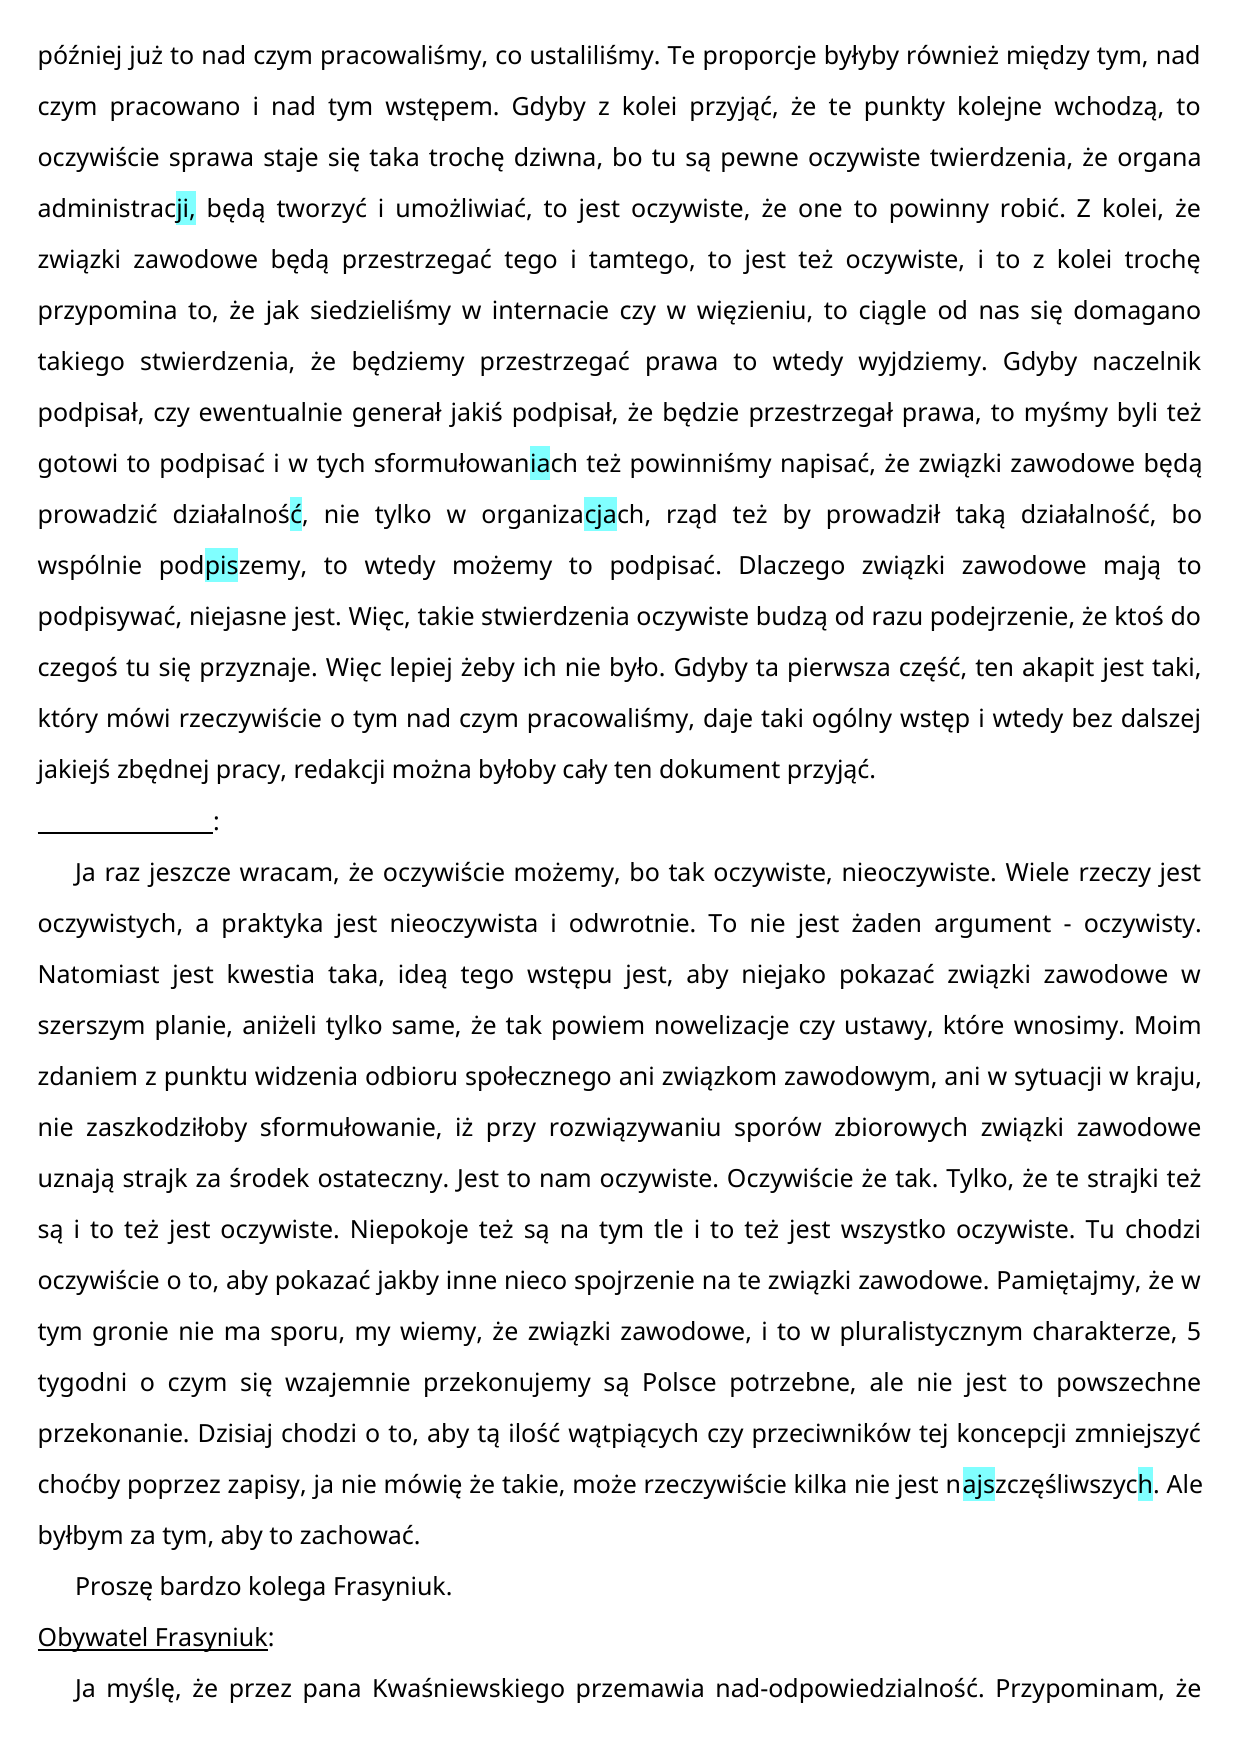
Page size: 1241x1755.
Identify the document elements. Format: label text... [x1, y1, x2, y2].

text : [37, 803, 1203, 837]
text Obywatel Frasyniuk: [37, 1620, 1203, 1654]
text Ja raz jeszcze wracam, że oczywiście możemy, bo tak oczywiste, nieoczywiste. Wiele rzeczy jest oczywistych, a praktyka jest nieoczywista i odwrotnie. To nie jest żaden argument - oczywisty. Natomiast jest kwestia taka, ideą tego wstępu jest, aby niejako pokazać związki zawodowe w szerszym planie, aniżeli tylko same, że tak powiem nowelizacje czy ustawy, które wnosimy. Moim zdaniem z punktu widzenia odbioru społecznego ani związkom zawodowym, ani w sytuacji w kraju, nie zaszkodziłoby sformułowanie, iż przy rozwiązywaniu sporów zbiorowych związki zawodowe uznają strajk za środek ostateczny. Jest to nam oczywiste. Oczywiście że tak. Tylko, że te strajki też są i to też jest oczywiste. Niepokoje też są na tym tle i to też jest wszystko oczywiste. Tu chodzi oczywiście o to, aby pokazać jakby inne nieco spojrzenie na te związki zawodowe. Pamiętajmy, że w tym gronie nie ma sporu, my wiemy, że związki zawodowe, i to w pluralistycznym charakterze, 5 tygodni o czym się wzajemnie przekonujemy są Polsce potrzebne, ale nie jest to powszechne przekonanie. Dzisiaj chodzi o to, aby tą ilość wątpiących czy przeciwników tej koncepcji zmniejszyć choćby poprzez zapisy, ja nie mówię że takie, może rzeczywiście kilka nie jest najszczęśliwszych. Ale byłbym za tym, aby to zachować. [37, 854, 1203, 1552]
text Ja myślę, że przez pana Kwaśniewskiego przemawia nad-odpowiedzialność. Przypominam, że [37, 1671, 1203, 1705]
text Proszę bardzo kolega Frasyniuk. [37, 1569, 1203, 1603]
text później już to nad czym pracowaliśmy, co ustaliliśmy. Te proporcje byłyby również między tym, nad czym pracowano i nad tym wstępem. Gdyby z kolei przyjąć, że te punkty kolejne wchodzą, to oczywiście sprawa staje się taka trochę dziwna, bo tu są pewne oczywiste twierdzenia, że organa administracji, będą tworzyć i umożliwiać, to jest oczywiste, że one to powinny robić. Z kolei, że związki zawodowe będą przestrzegać tego i tamtego, to jest też oczywiste, i to z kolei trochę przypomina to, że jak siedzieliśmy w internacie czy w więzieniu, to ciągle od nas się domagano takiego stwierdzenia, że będziemy przestrzegać prawa to wtedy wyjdziemy. Gdyby naczelnik podpisał, czy ewentualnie generał jakiś podpisał, że będzie przestrzegał prawa, to myśmy byli też gotowi to podpisać i w tych sformułowaniach też powinniśmy napisać, że związki zawodowe będą prowadzić działalność, nie tylko w organizacjach, rząd też by prowadził taką działalność, bo wspólnie podpiszemy, to wtedy możemy to podpisać. Dlaczego związki zawodowe mają to podpisywać, niejasne jest. Więc, takie stwierdzenia oczywiste budzą od razu podejrzenie, że ktoś do czegoś tu się przyznaje. Więc lepiej żeby ich nie było. Gdyby ta pierwsza część, ten akapit jest taki, który mówi rzeczywiście o tym nad czym pracowaliśmy, daje taki ogólny wstęp i wtedy bez dalszej jakiejś zbędnej pracy, redakcji można byłoby cały ten dokument przyjąć. [37, 37, 1203, 786]
